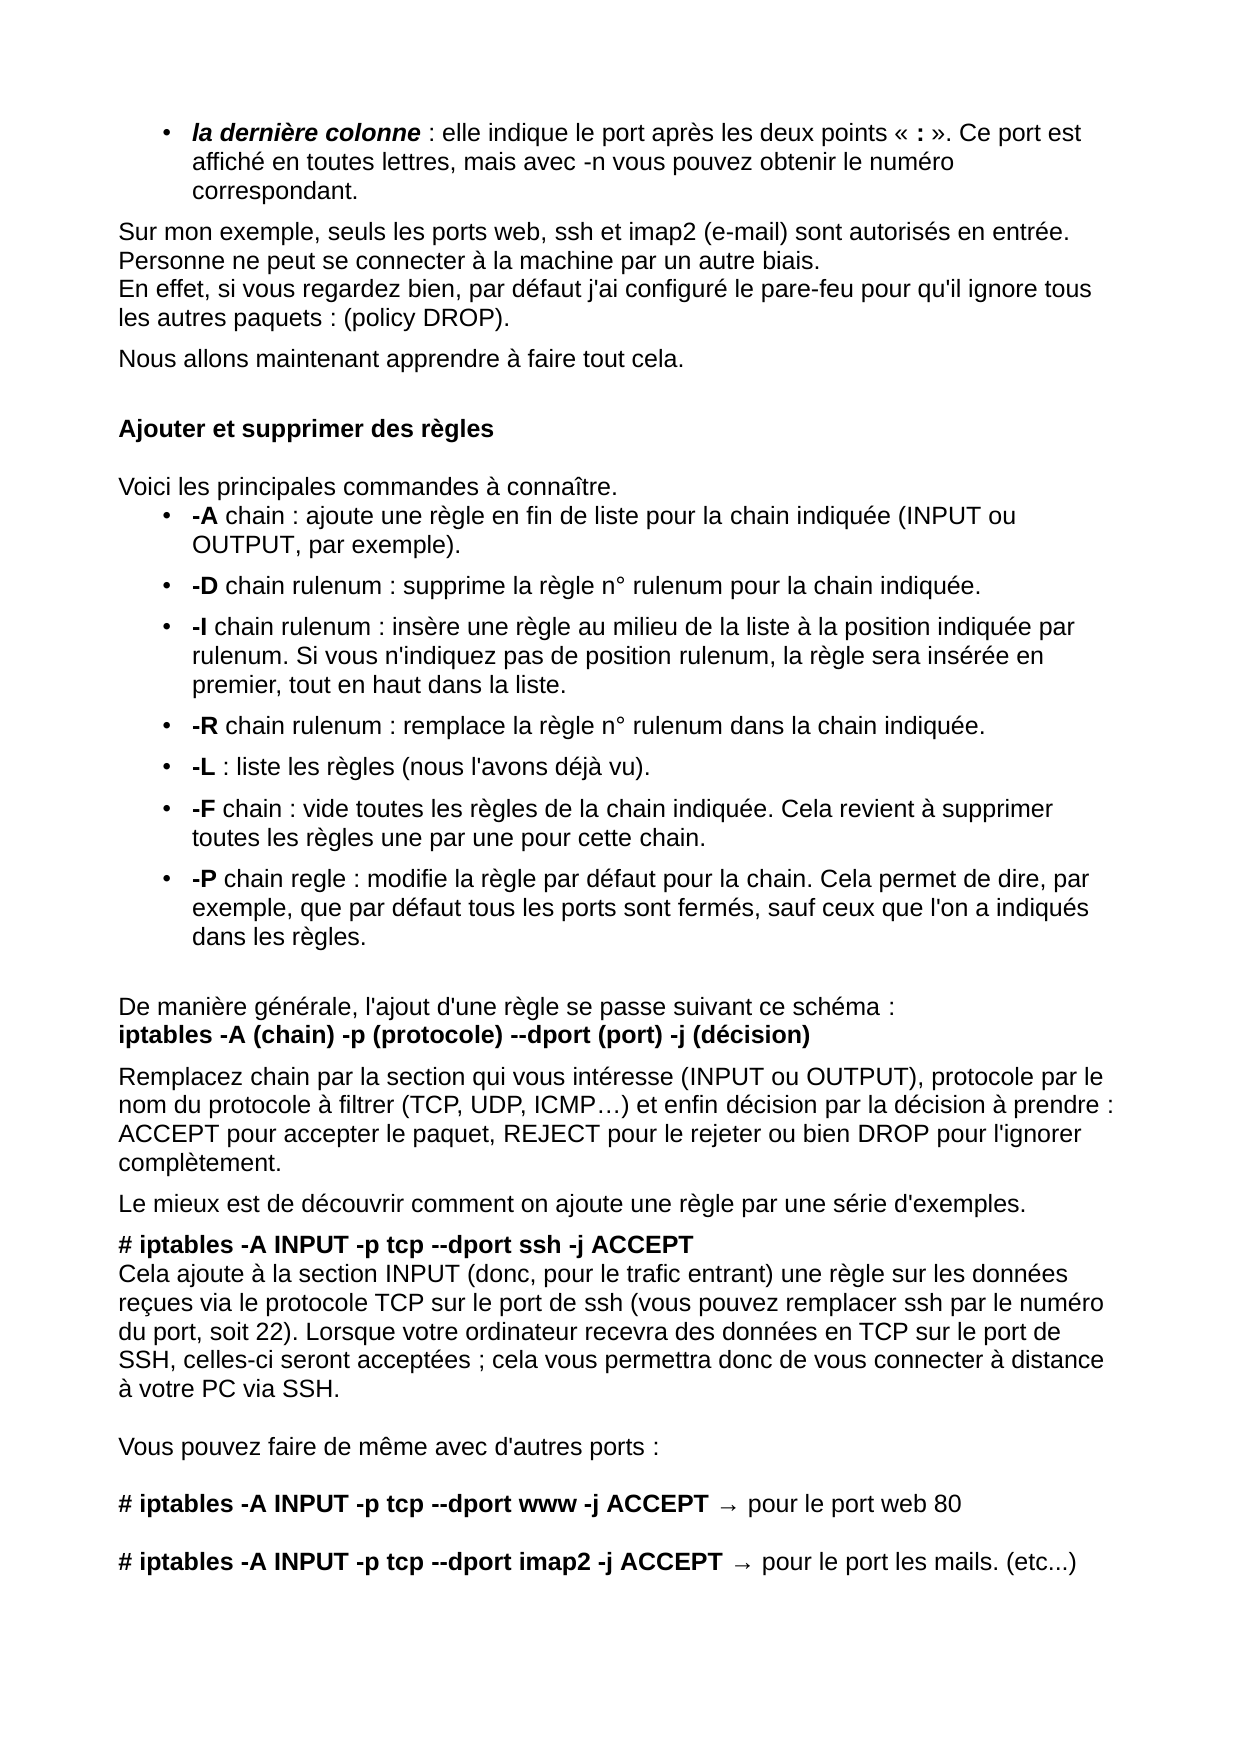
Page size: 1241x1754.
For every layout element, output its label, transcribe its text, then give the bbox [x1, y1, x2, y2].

text ﻿Nous allons maintenant apprendre à faire tout cela. [118, 344, 1122, 373]
list la dernière colonne : elle indique le port après les deux points « : ». Ce port est affiché en toutes lettres, mais avec -n vous pouvez obtenir le numéro correspondant. [162, 118, 1122, 204]
list -L : liste les règles (nous l'avons déjà vu). [162, 752, 1122, 781]
list -A chain : ajoute une règle en fin de liste pour la chain indiquée (INPUT ou OUTPUT, par exemple). [162, 501, 1122, 558]
text De manière générale, l'ajout d'une règle se passe suivant ce schéma : iptables -A (chain) -p (protocole) --dport (port) -j (décision) [118, 991, 1122, 1049]
text ﻿Vous pouvez faire de même avec d'autres ports : [118, 1431, 1122, 1460]
list -R chain rulenum : remplace la règle n° rulenum dans la chain indiquée. [162, 711, 1122, 740]
text ﻿Voici les principales commandes à connaître. [118, 472, 1122, 501]
text ﻿Sur mon exemple, seuls les ports web, ssh et imap2 (e-mail) sont autorisés en entrée. Personne ne peut se connecter à la machine par un autre biais. En effet, si vous regardez bien, par défaut j'ai configuré le pare-feu pour qu'il ignore tous les autres paquets : (policy DROP). [118, 217, 1122, 332]
text ﻿Remplacez chain par la section qui vous intéresse (INPUT ou OUTPUT), protocole par le nom du protocole à filtrer (TCP, UDP, ICMP…) et enfin décision par la décision à prendre : ACCEPT pour accepter le paquet, REJECT pour le rejeter ou bien DROP pour l'ignorer complètement. [118, 1061, 1122, 1176]
list -F chain : vide toutes les règles de la chain indiquée. Cela revient à supprimer toutes les règles une par une pour cette chain. [162, 794, 1122, 851]
text ﻿# iptables -A INPUT -p tcp --dport imap2 -j ACCEPT → pour le port les mails. (etc...) [118, 1546, 1122, 1575]
text ﻿# iptables -A INPUT -p tcp --dport www -j ACCEPT → pour le port web 80 [118, 1489, 1122, 1518]
text ﻿Le mieux est de découvrir comment on ajoute une règle par une série d'exemples. [118, 1189, 1122, 1218]
text ﻿ [118, 963, 1122, 991]
text ﻿# iptables -A INPUT -p tcp --dport ssh -j ACCEPT ﻿Cela ajoute à la section INPUT (donc, pour le trafic entrant) une règle sur les données reçues via le protocole TCP sur le port de ssh (vous pouvez remplacer ssh par le numéro du port, soit 22). Lorsque votre ordinateur recevra des données en TCP sur le port de SSH, celles-ci seront acceptées ; cela vous permettra donc de vous connecter à distance à votre PC via SSH. [118, 1230, 1122, 1403]
list -I chain rulenum : insère une règle au milieu de la liste à la position indiquée par rulenum. Si vous n'indiquez pas de position rulenum, la règle sera insérée en premier, tout en haut dans la liste. [162, 612, 1122, 698]
text Ajouter et supprimer des règles [118, 414, 1122, 443]
list -D chain rulenum : supprime la règle n° rulenum pour la chain indiquée. [162, 571, 1122, 600]
text ﻿ [118, 386, 1122, 414]
list -P chain regle : modifie la règle par défaut pour la chain. Cela permet de dire, par exemple, que par défaut tous les ports sont fermés, sauf ceux que l'on a indiqués dans les règles. [162, 864, 1122, 950]
